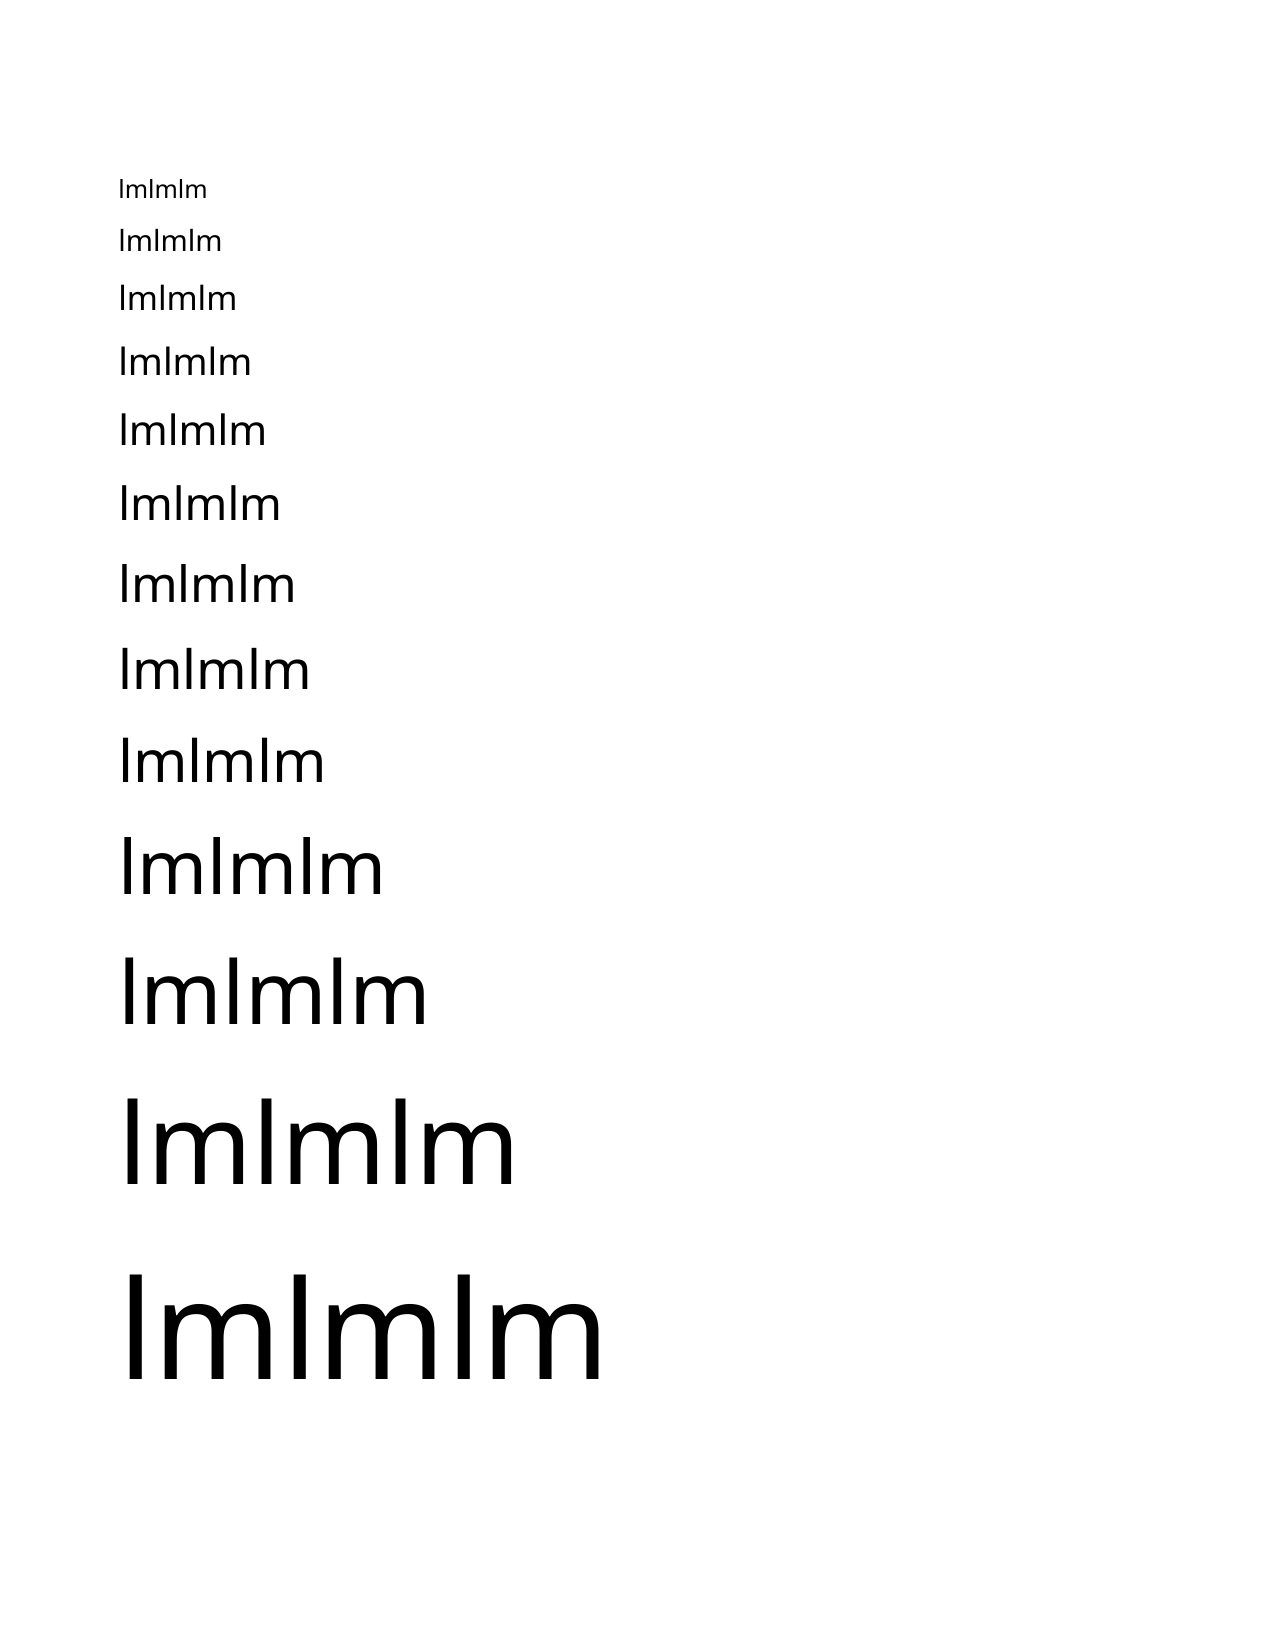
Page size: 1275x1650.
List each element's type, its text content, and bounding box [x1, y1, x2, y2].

text lmlmlm [118, 549, 1157, 617]
text lmlmlm [118, 1232, 1157, 1419]
text lmlmlm [118, 931, 1157, 1050]
text lmlmlm [118, 400, 1157, 457]
text lmlmlm [118, 720, 1157, 799]
text lmlmlm [118, 172, 1157, 206]
text lmlmlm [118, 631, 1157, 705]
text lmlmlm [118, 1064, 1157, 1218]
text lmlmlm [118, 472, 1157, 534]
text lmlmlm [118, 275, 1157, 320]
text lmlmlm [118, 335, 1157, 386]
text lmlmlm [118, 221, 1157, 260]
text lmlmlm [118, 814, 1157, 916]
